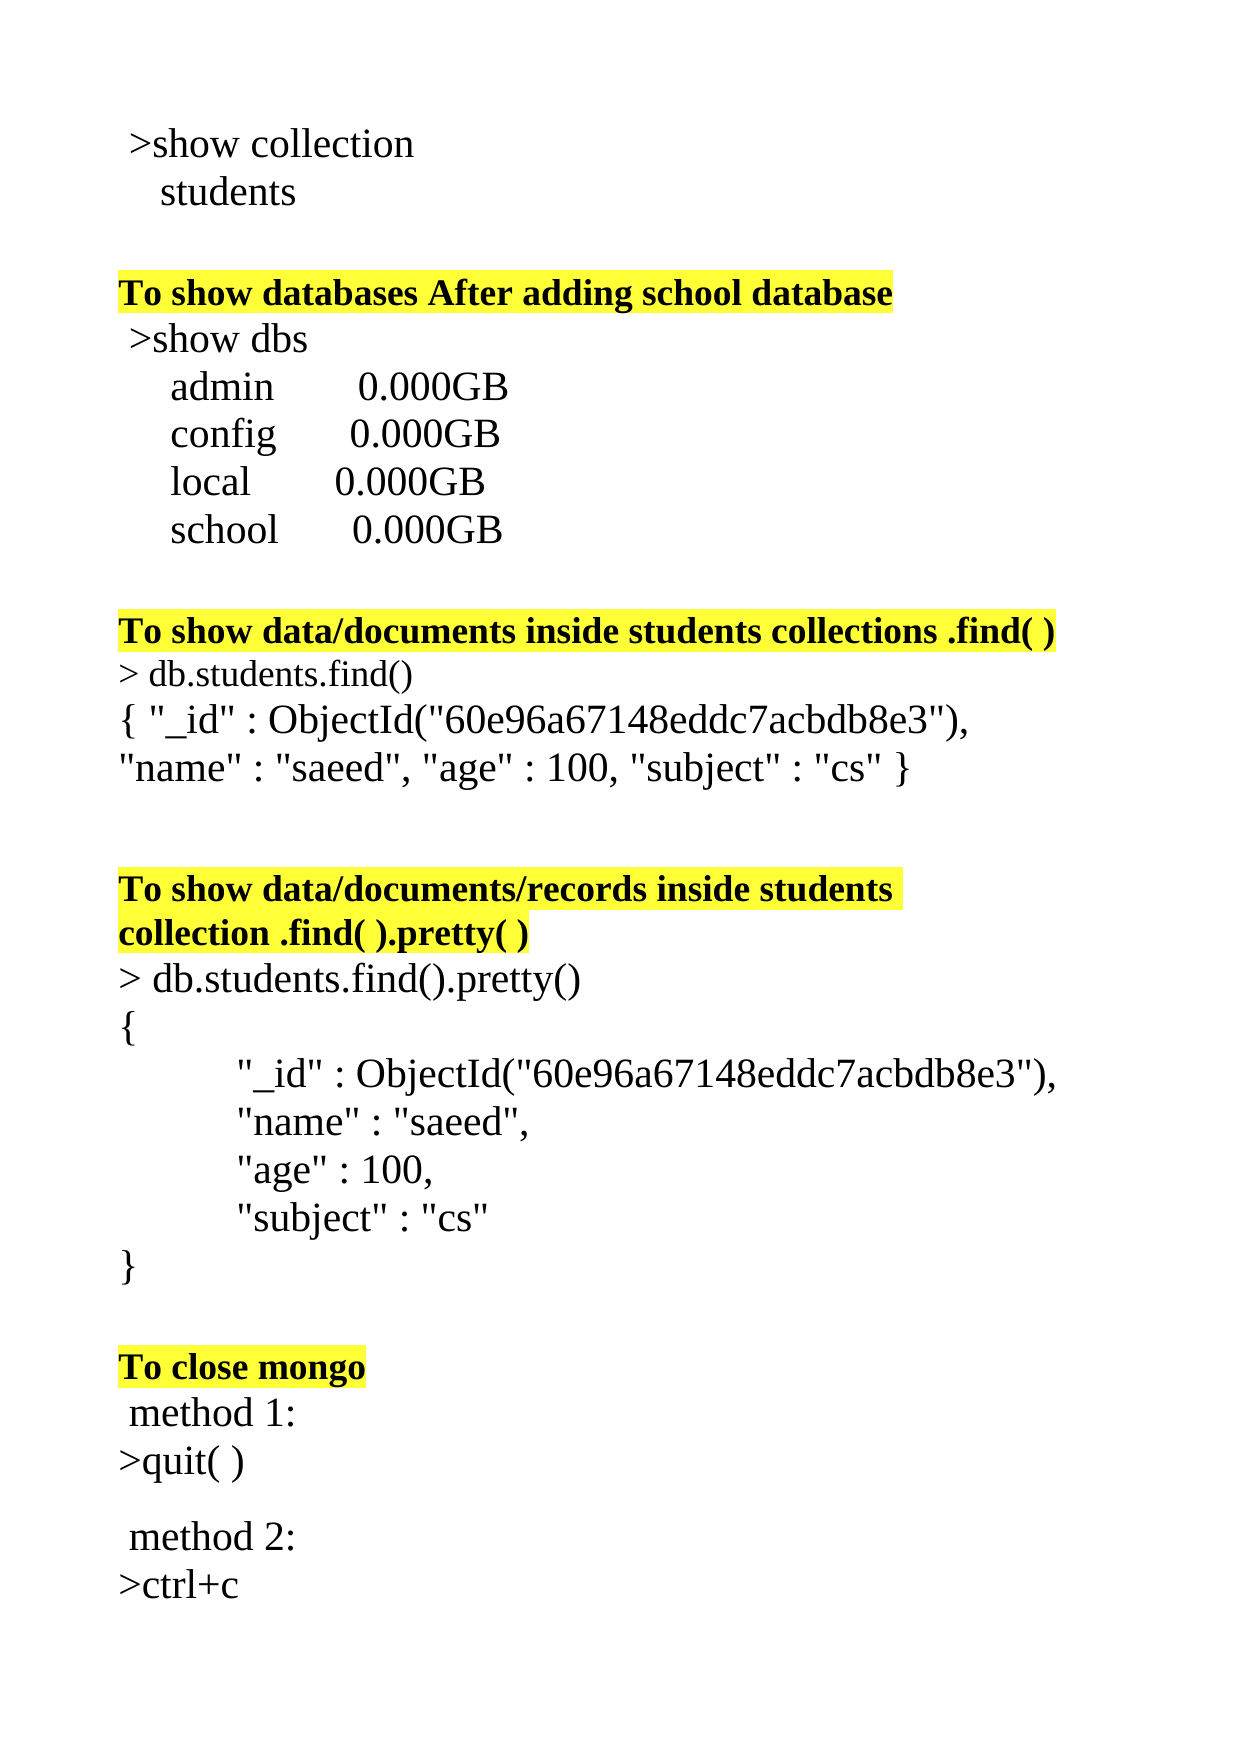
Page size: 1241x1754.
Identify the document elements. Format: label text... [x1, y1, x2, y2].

text > db.students.find() [118, 652, 1122, 695]
text > db.students.find().pretty() [118, 953, 1122, 1001]
text "_id" : ObjectId("60e96a67148eddc7acbdb8e3"), [118, 1049, 1122, 1097]
text config 0.000GB [118, 409, 1122, 457]
text To show data/documents inside students collections .find( ) [118, 609, 1122, 652]
text "name" : "saeed", [118, 1097, 1122, 1145]
text "subject" : "cs" [118, 1193, 1122, 1241]
text { [118, 1001, 1122, 1049]
text >show dbs [118, 313, 1122, 361]
text admin 0.000GB [118, 361, 1122, 409]
text To show data/documents/records inside students collection .find( ).pretty( ) [118, 867, 1122, 953]
text To close mongo [118, 1344, 1122, 1388]
text students [118, 166, 1122, 214]
text >quit( ) [118, 1436, 1122, 1483]
text method 2: [118, 1511, 1122, 1559]
text >show collection [118, 118, 1122, 166]
text >ctrl+c [118, 1559, 1122, 1607]
text "age" : 100, [118, 1145, 1122, 1193]
text school 0.000GB [118, 505, 1122, 553]
text To show databases After adding school database [118, 270, 1122, 313]
text method 1: [118, 1388, 1122, 1436]
text { "_id" : ObjectId("60e96a67148eddc7acbdb8e3"), "name" : "saeed", "age" : 100, "subject" : "cs" } [118, 695, 1122, 791]
text } [118, 1241, 1122, 1288]
text local 0.000GB [118, 457, 1122, 505]
